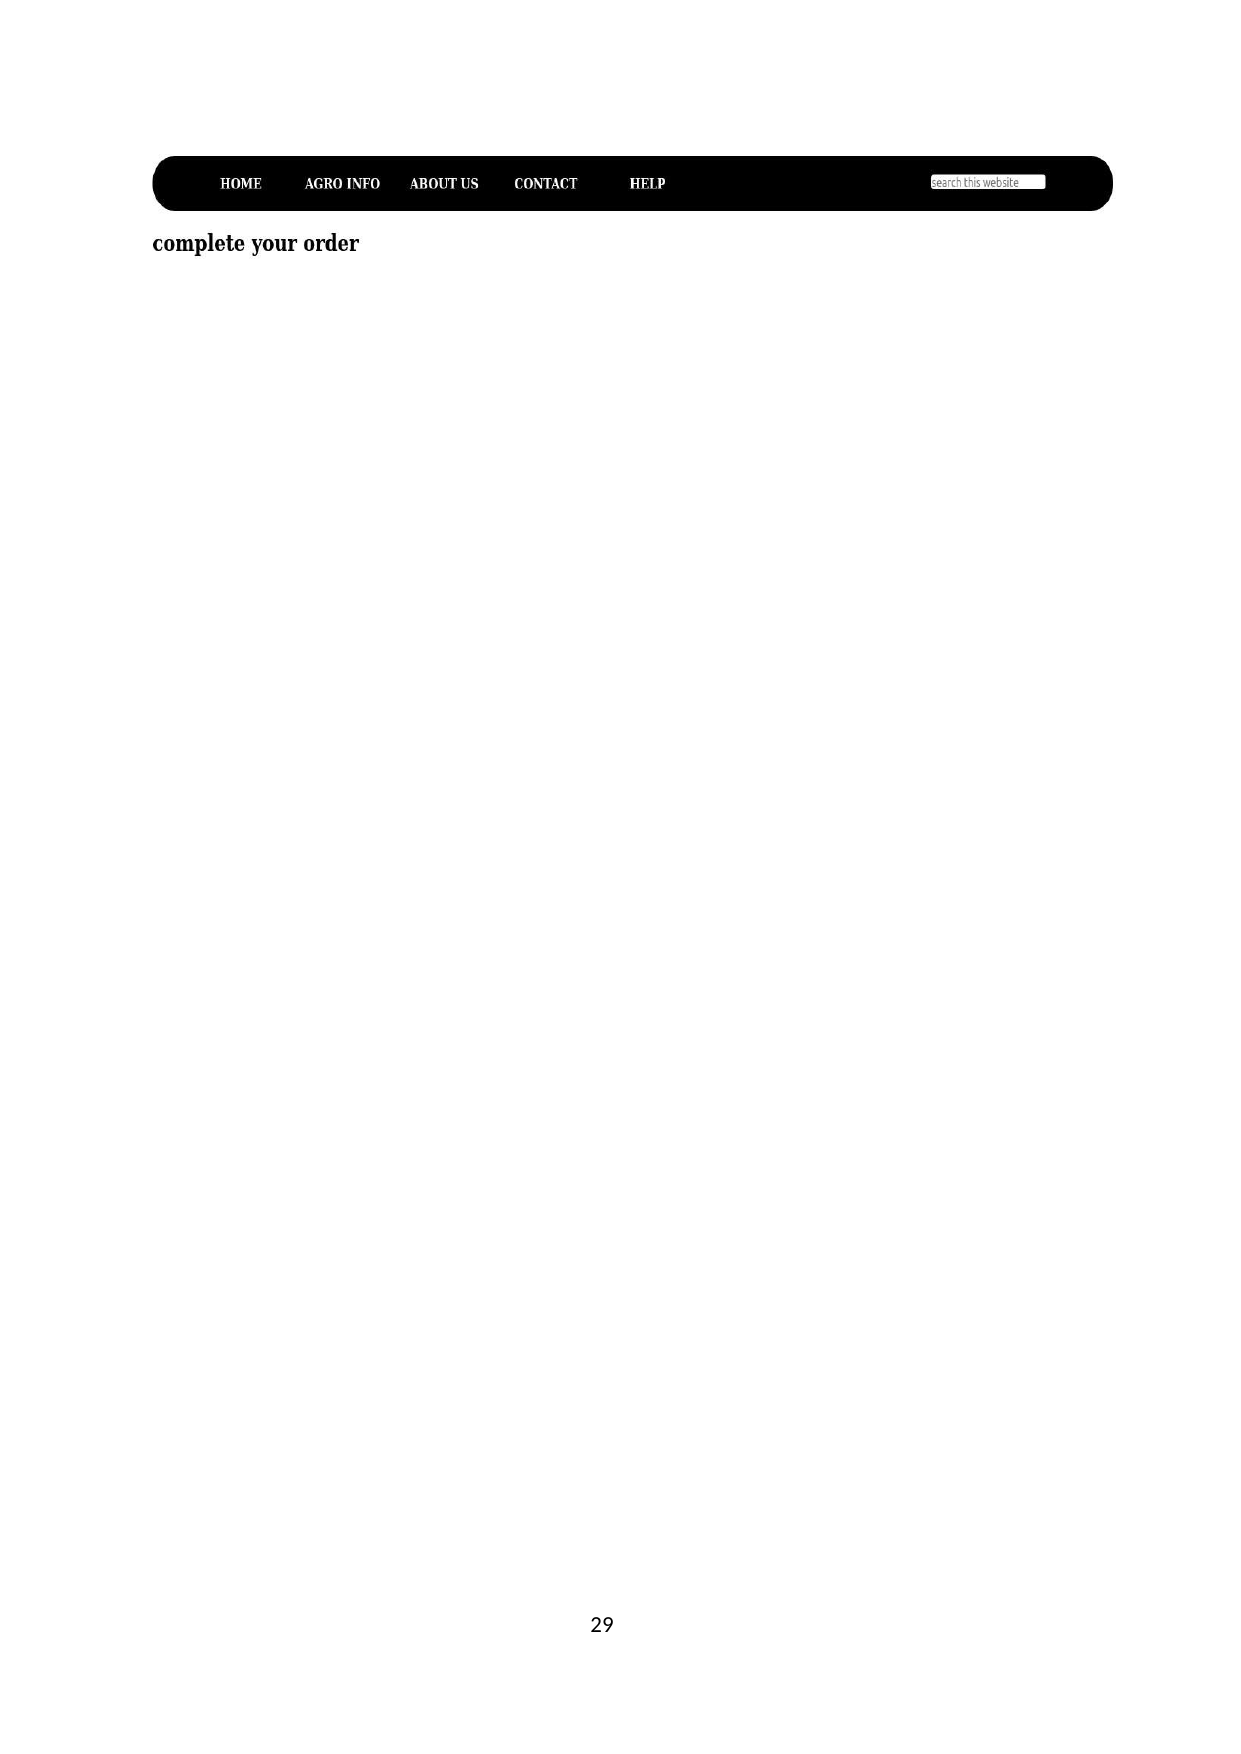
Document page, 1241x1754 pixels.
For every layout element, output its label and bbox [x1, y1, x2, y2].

picture [147, 146, 1119, 502]
